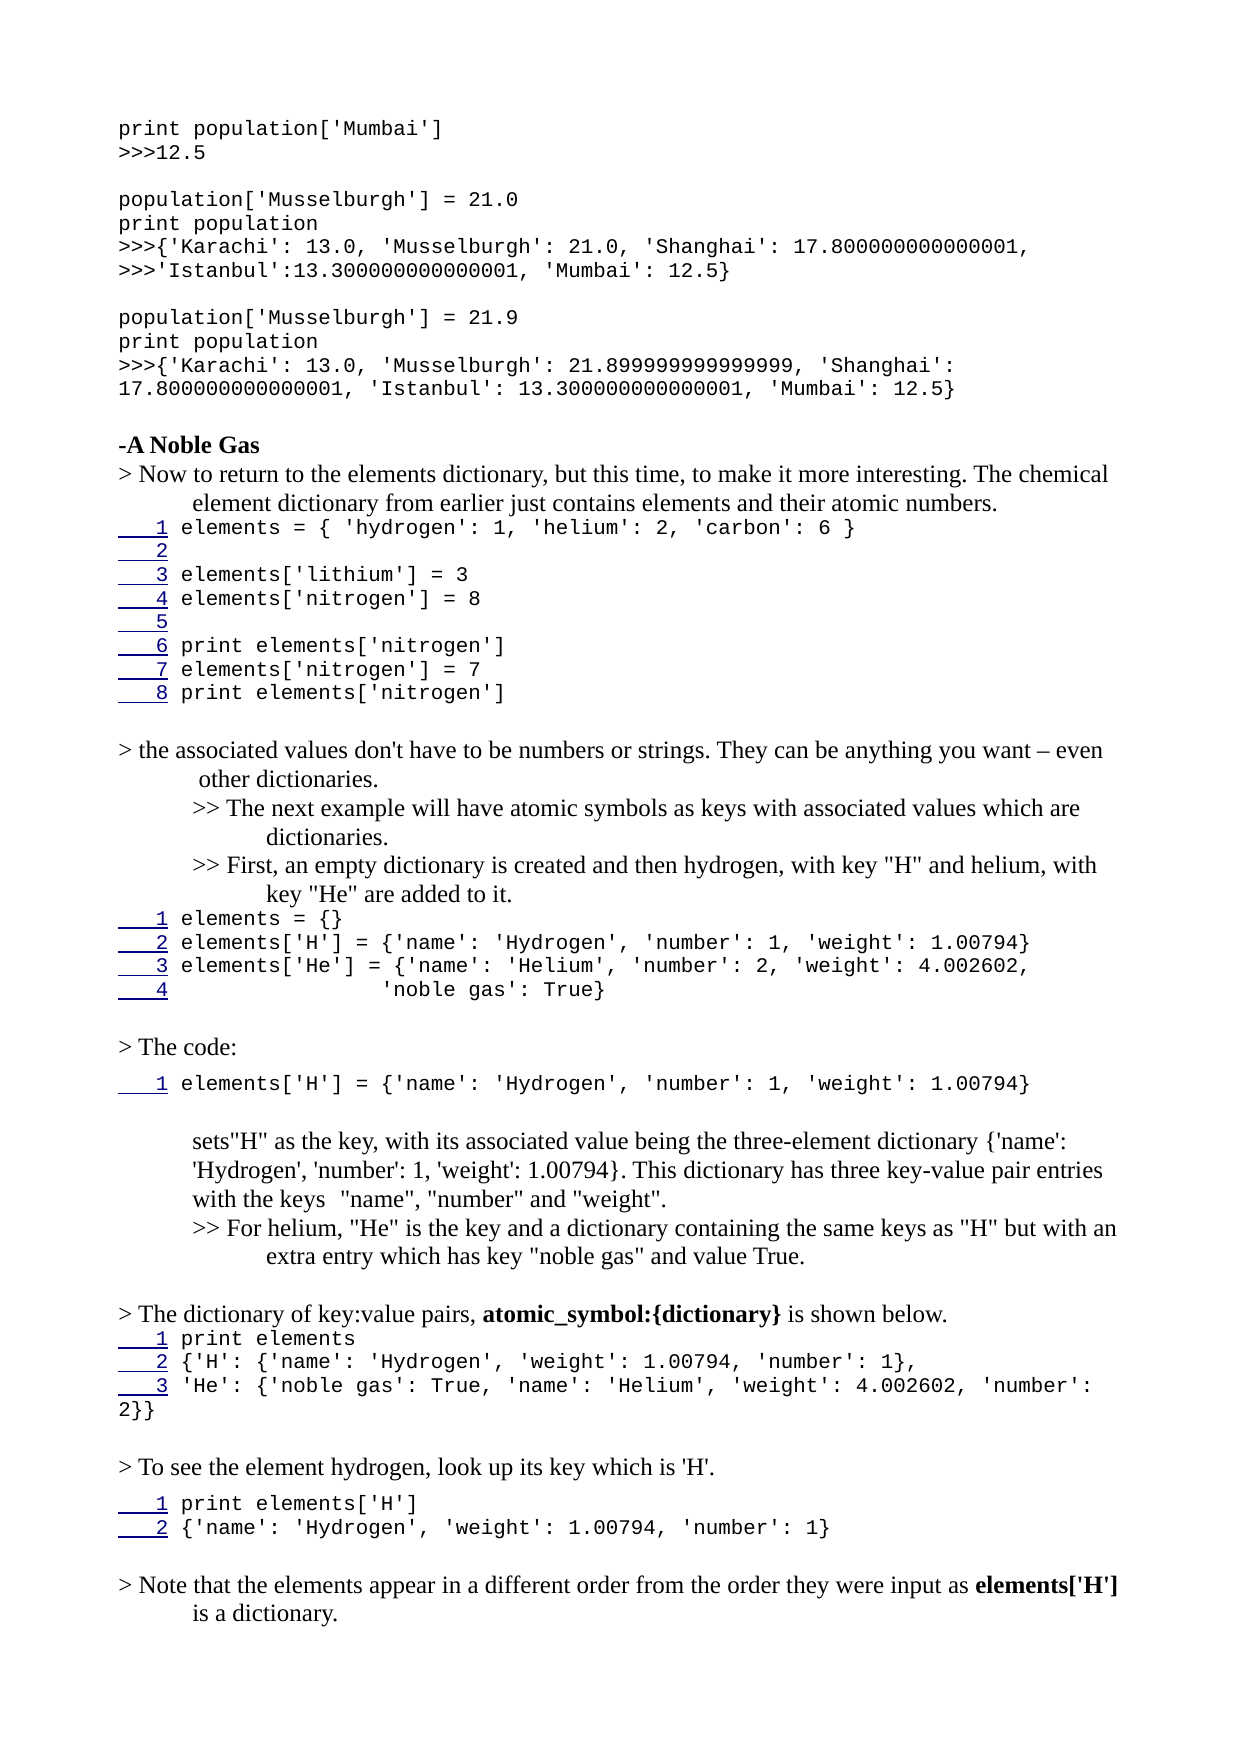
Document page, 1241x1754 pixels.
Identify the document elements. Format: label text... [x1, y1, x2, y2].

text population['Musselburgh'] = 21.9 [118, 307, 1122, 331]
text >>>12.5 [118, 142, 1122, 165]
text 4 'noble gas': True} [118, 979, 1122, 1003]
text 8 print elements['nitrogen'] [118, 682, 1122, 706]
text 2 {'name': 'Hydrogen', 'weight': 1.00794, 'number': 1} [118, 1517, 1122, 1540]
text sets"H" as the key, with its associated value being the three-element dictionary {'name': 'Hydrogen', 'number': 1, 'weight': 1.00794}. This dictionary has three key-value pair entries with the keys "name", "number" and "weight". [118, 1126, 1122, 1213]
text 2 [118, 541, 1122, 564]
text 1 elements = {} [118, 908, 1122, 932]
text >>>{'Karachi': 13.0, 'Musselburgh': 21.0, 'Shanghai': 17.800000000000001, >>>'Istanbul':13.300000000000001, 'Mumbai': 12.5} [118, 236, 1122, 284]
text 1 elements = { 'hydrogen': 1, 'helium': 2, 'carbon': 6 } [118, 517, 1122, 541]
text 2 elements['H'] = {'name': 'Hydrogen', 'number': 1, 'weight': 1.00794} [118, 932, 1122, 955]
text > Now to return to the elements dictionary, but this time, to make it more interesting. The chemical element dictionary from earlier just contains elements and their atomic numbers. [118, 459, 1122, 517]
text >>>{'Karachi': 13.0, 'Musselburgh': 21.899999999999999, 'Shanghai': 17.800000000000001, 'Istanbul': 13.300000000000001, 'Mumbai': 12.5} [118, 354, 1122, 402]
text population['Musselburgh'] = 21.0 [118, 189, 1122, 213]
text 6 print elements['nitrogen'] [118, 635, 1122, 659]
text print population [118, 331, 1122, 354]
text 3 elements['lithium'] = 3 [118, 564, 1122, 588]
text 7 elements['nitrogen'] = 7 [118, 659, 1122, 682]
text >> First, an empty dictionary is created and then hydrogen, with key "H" and helium, with key "He" are added to it. [118, 851, 1122, 908]
text 1 print elements [118, 1328, 1122, 1351]
text 5 [118, 611, 1122, 635]
text > Note that the elements appear in a different order from the order they were input as elements['H'] is a dictionary. [118, 1570, 1122, 1627]
text print population [118, 213, 1122, 236]
text -A Noble Gas [118, 431, 1122, 459]
text > To see the element hydrogen, look up its key which is 'H'. [118, 1452, 1122, 1481]
text 3 'He': {'noble gas': True, 'name': 'Helium', 'weight': 4.002602, 'number': 2}} [118, 1375, 1122, 1422]
text > The code: [118, 1032, 1122, 1061]
text >> For helium, "He" is the key and a dictionary containing the same keys as "H" but with an extra entry which has key "noble gas" and value True. [118, 1213, 1122, 1270]
text > The dictionary of key:value pairs, atomic_symbol:{dictionary} is shown below. [118, 1299, 1122, 1328]
text 1 print elements['H'] [118, 1493, 1122, 1517]
text 4 elements['nitrogen'] = 8 [118, 588, 1122, 611]
text 3 elements['He'] = {'name': 'Helium', 'number': 2, 'weight': 4.002602, [118, 955, 1122, 979]
text > the associated values don't have to be numbers or strings. They can be anything you want – even other dictionaries. [118, 736, 1122, 793]
text >> The next example will have atomic symbols as keys with associated values which are dictionaries. [118, 793, 1122, 851]
text 2 {'H': {'name': 'Hydrogen', 'weight': 1.00794, 'number': 1}, [118, 1351, 1122, 1375]
text print population['Mumbai'] [118, 118, 1122, 142]
text 1 elements['H'] = {'name': 'Hydrogen', 'number': 1, 'weight': 1.00794} [118, 1073, 1122, 1097]
